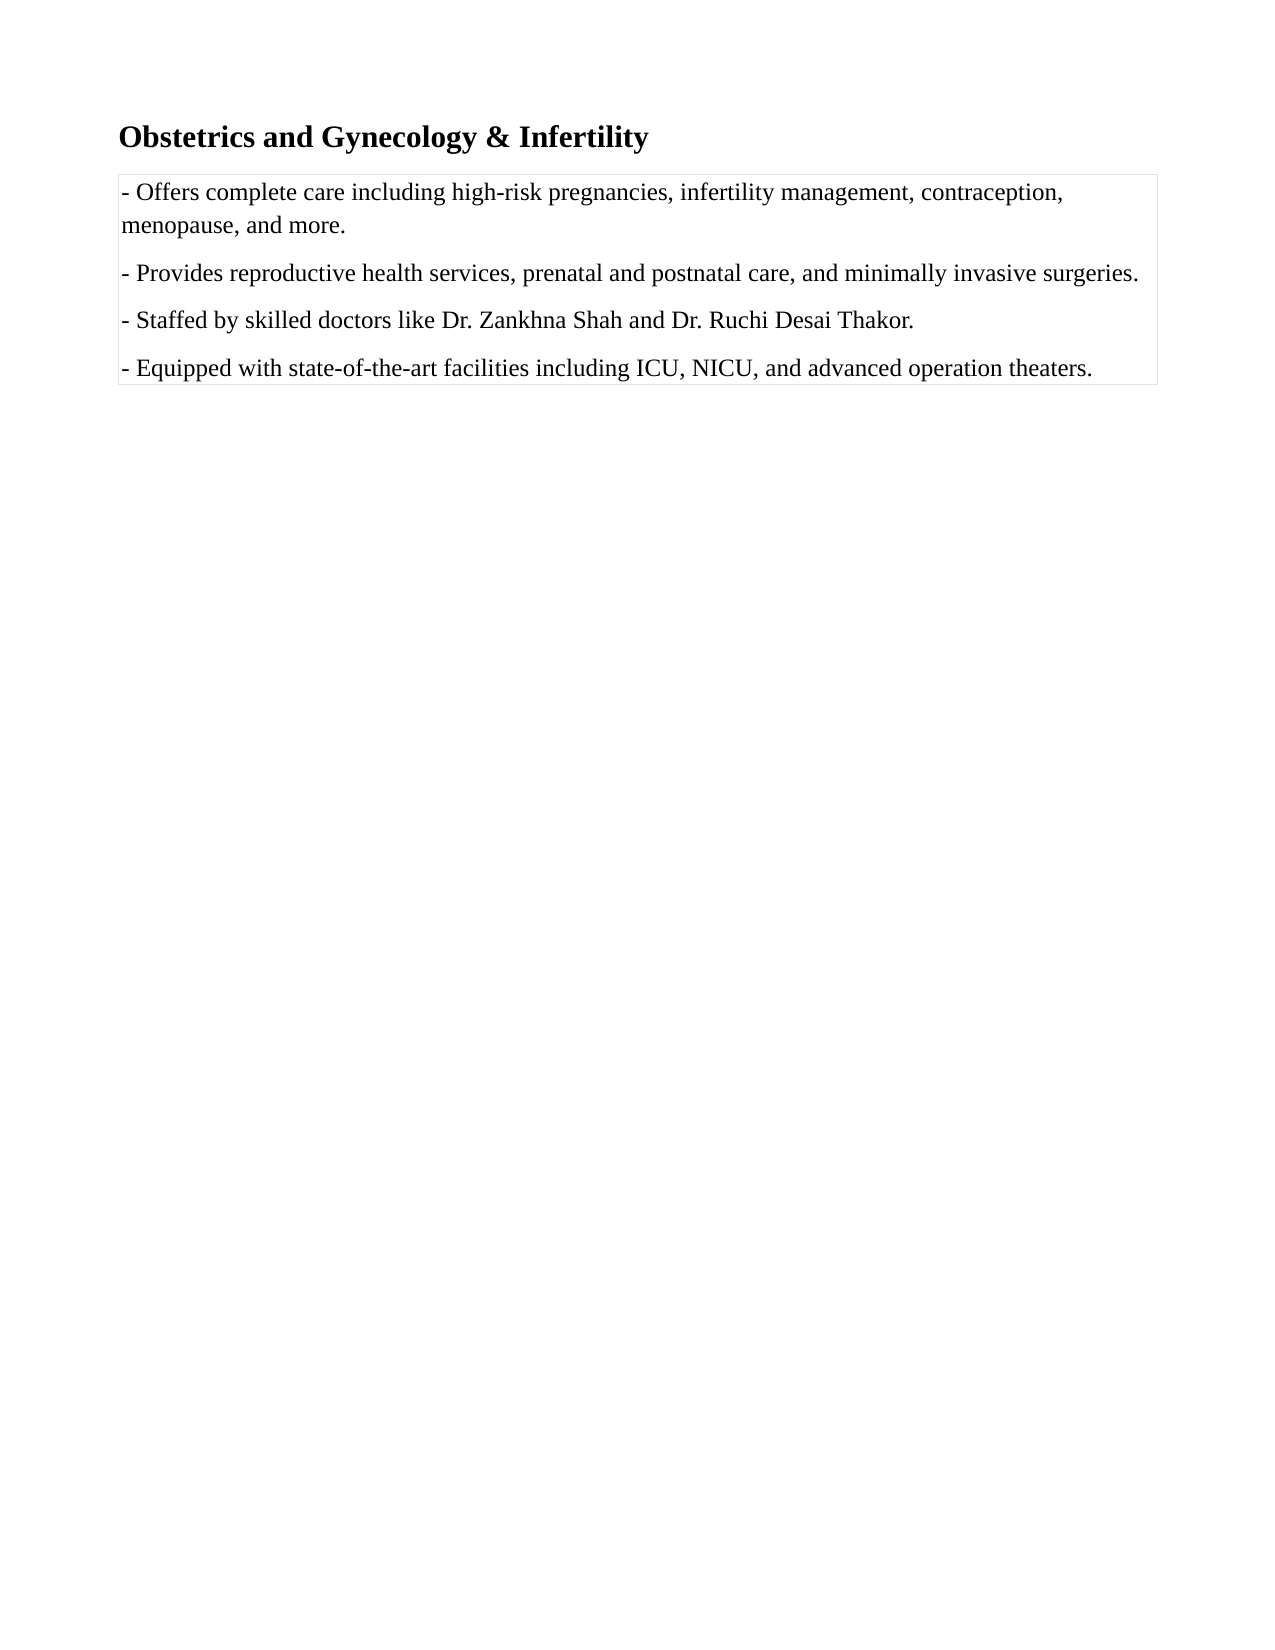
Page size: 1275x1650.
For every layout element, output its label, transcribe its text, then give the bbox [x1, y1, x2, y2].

text - Staffed by skilled doctors like Dr. Zankhna Shah and Dr. Ruchi Desai Thakor. [119, 302, 1157, 334]
text - Offers complete care including high-risk pregnancies, infertility management, contraception, menopause, and more. [119, 175, 1157, 239]
text - Equipped with state-of-the-art facilities including ICU, NICU, and advanced operation theaters. [119, 350, 1157, 384]
text - Provides reproductive health services, prenatal and postnatal care, and minimally invasive surgeries. [119, 254, 1157, 286]
text Obstetrics and Gynecology & Infertility [118, 118, 1157, 154]
